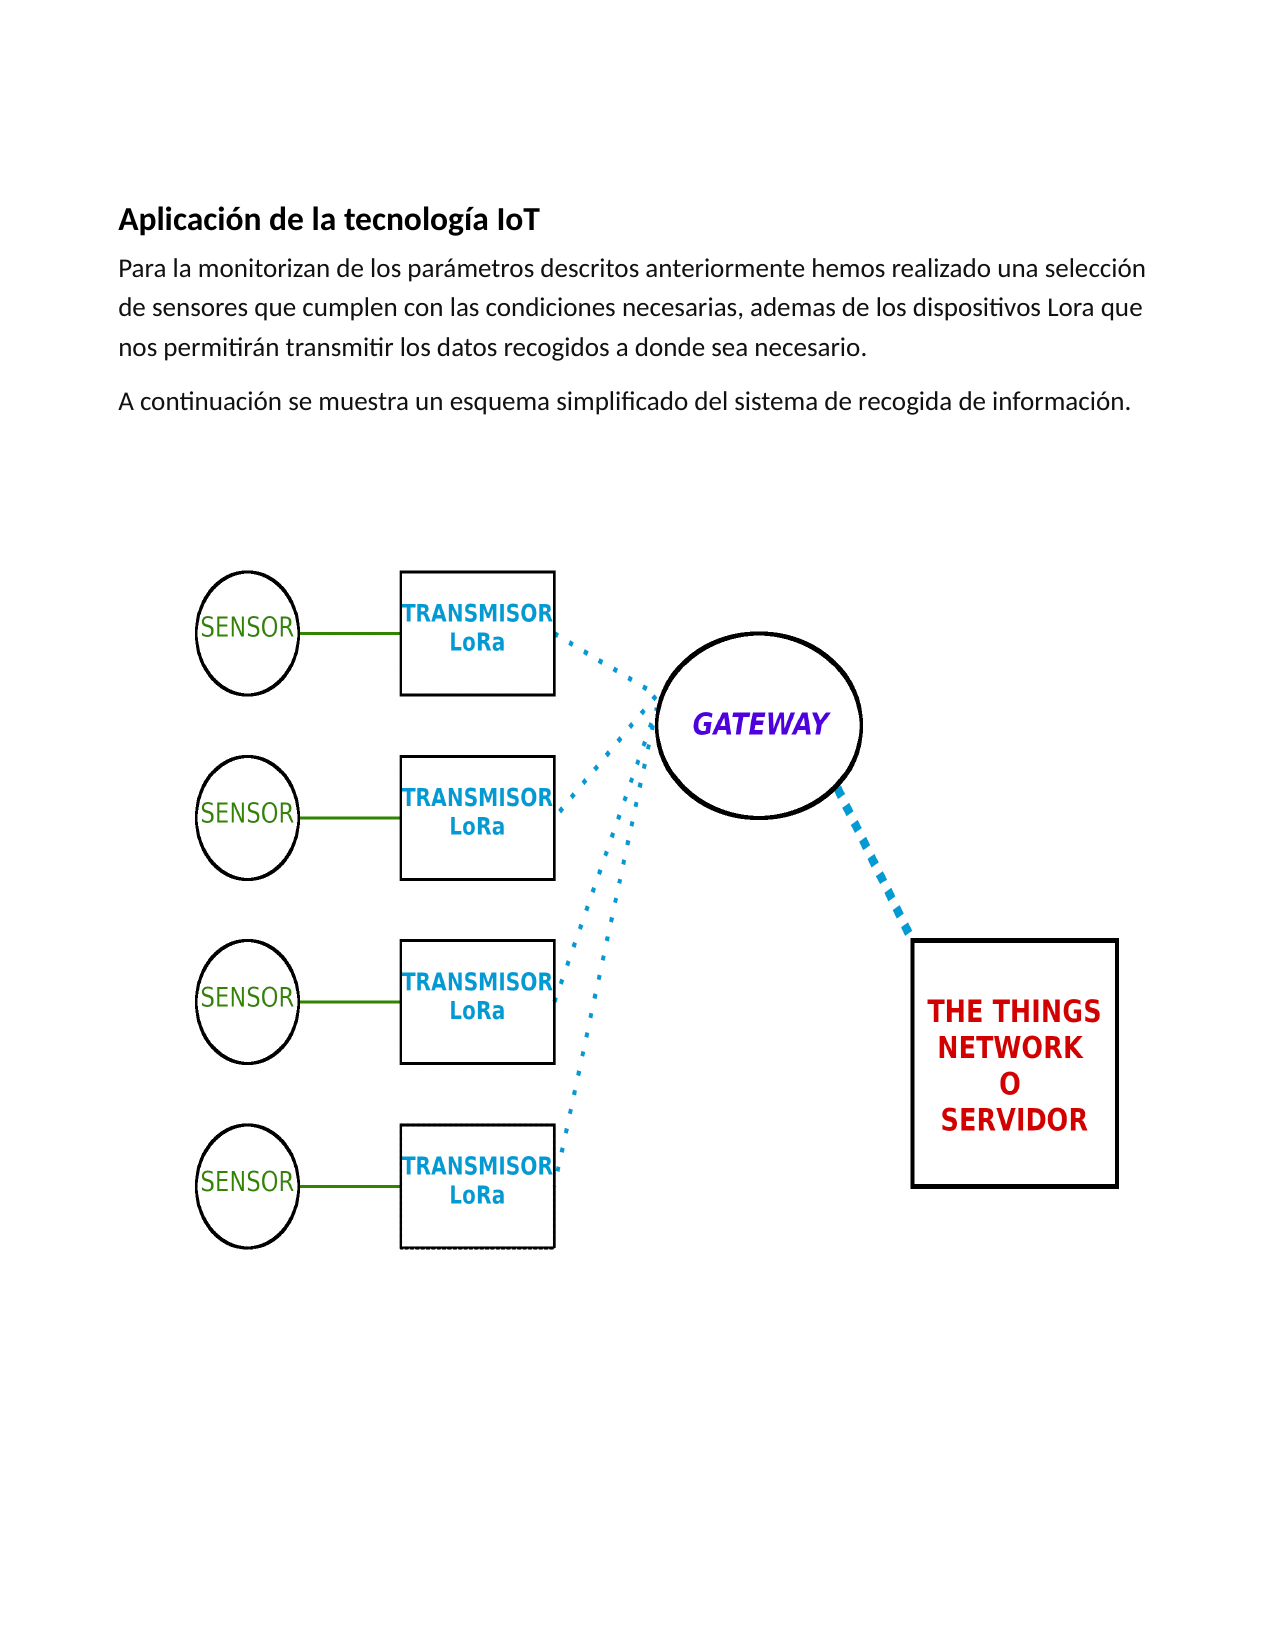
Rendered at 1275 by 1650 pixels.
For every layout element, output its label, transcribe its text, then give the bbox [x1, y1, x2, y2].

text A continuación se muestra un esquema simplificado del sistema de recogida de información. [118, 384, 1157, 417]
picture [145, 560, 1130, 1258]
text Para la monitorizan de los parámetros descritos anteriormente hemos realizado una selección de sensores que cumplen con las condiciones necesarias, ademas de los dispositivos Lora que nos permitirán transmitir los datos recogidos a donde sea necesario. [118, 251, 1157, 363]
subtitle Aplicación de la tecnología IoT [118, 197, 1157, 238]
